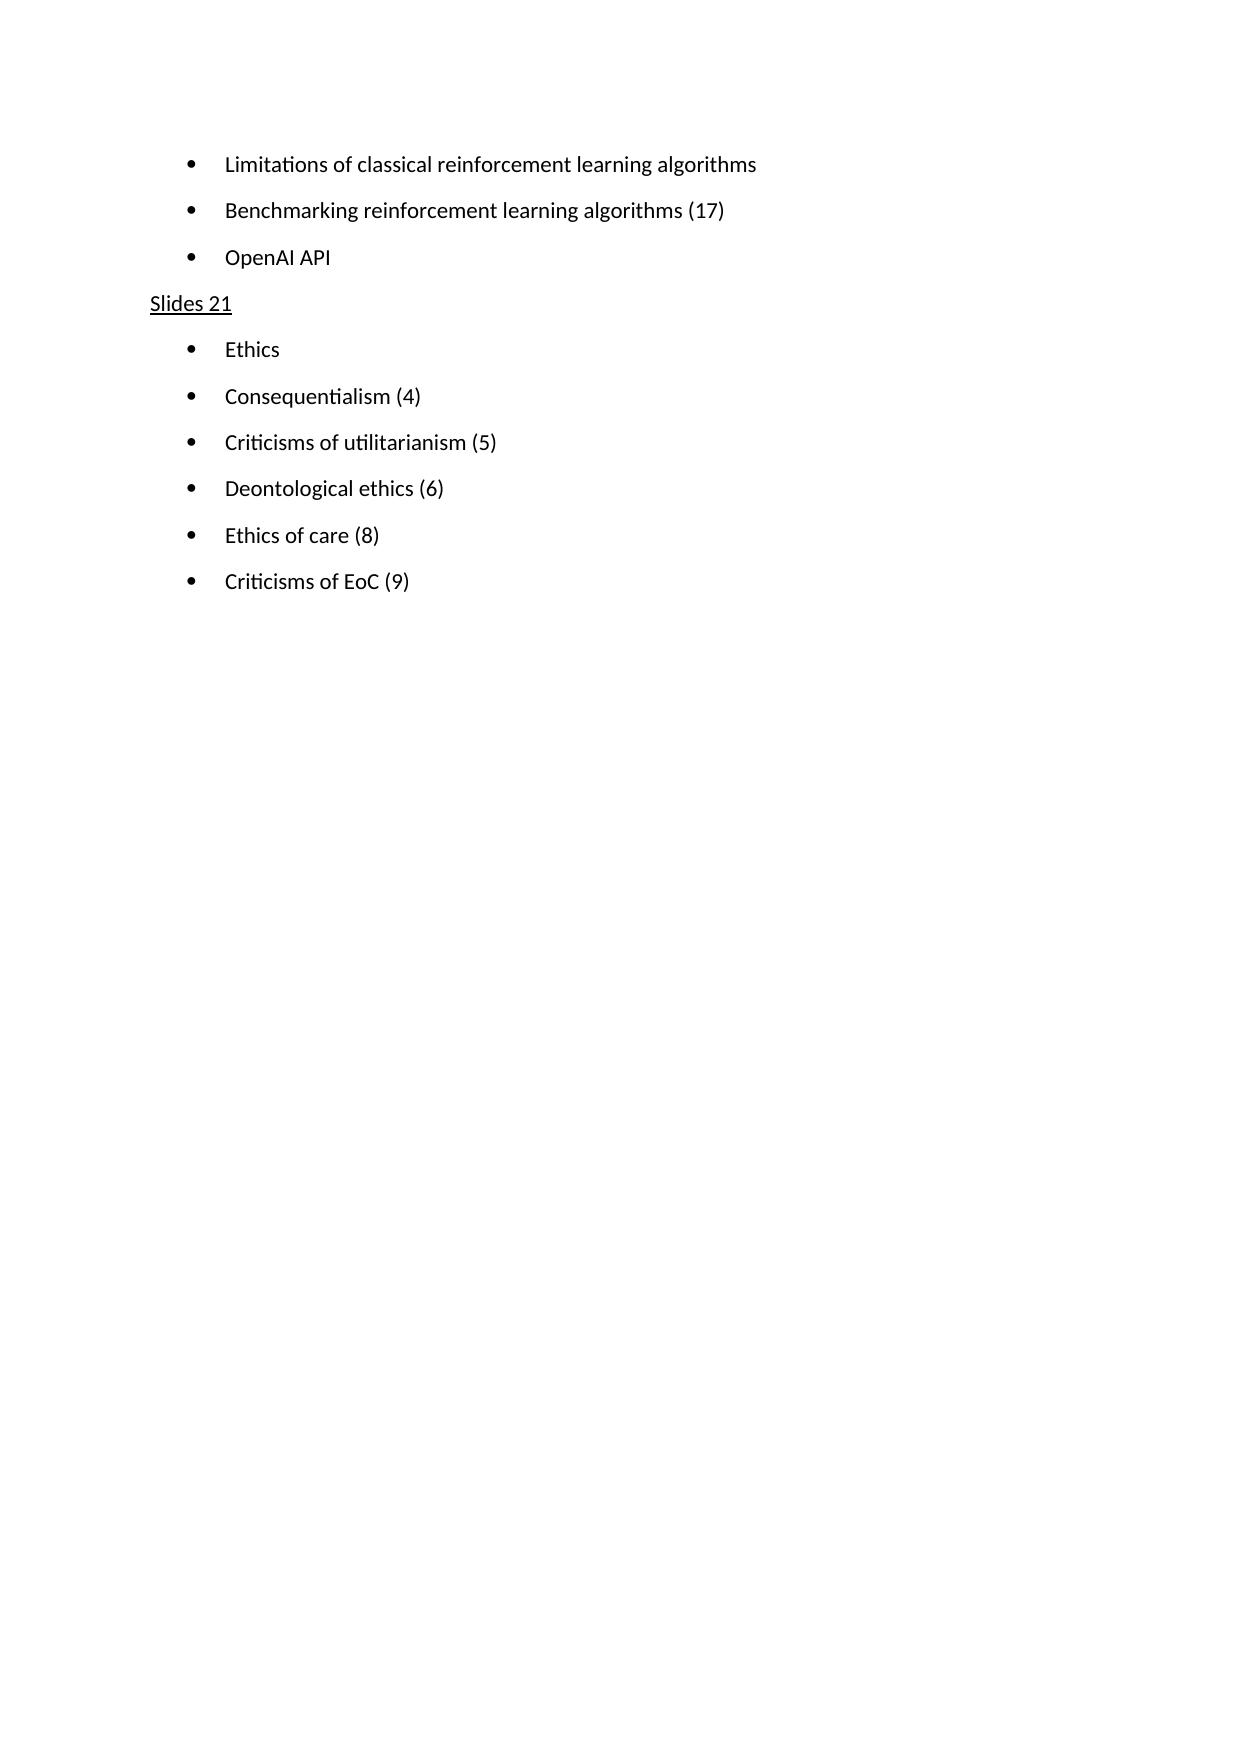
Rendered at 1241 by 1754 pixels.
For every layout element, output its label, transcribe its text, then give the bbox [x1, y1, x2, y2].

list Criticisms of utilitarianism (5) [187, 428, 1090, 456]
list Ethics [187, 335, 1090, 363]
list Benchmarking reinforcement learning algorithms (17) [187, 196, 1090, 224]
list Criticisms of EoC (9) [187, 567, 1090, 595]
text Slides 21 [150, 289, 1090, 317]
list Limitations of classical reinforcement learning algorithms [187, 150, 1090, 178]
list Ethics of care (8) [187, 521, 1090, 549]
list Deontological ethics (6) [187, 474, 1090, 502]
list OpenAI API [187, 243, 1090, 271]
list Consequentialism (4) [187, 382, 1090, 410]
